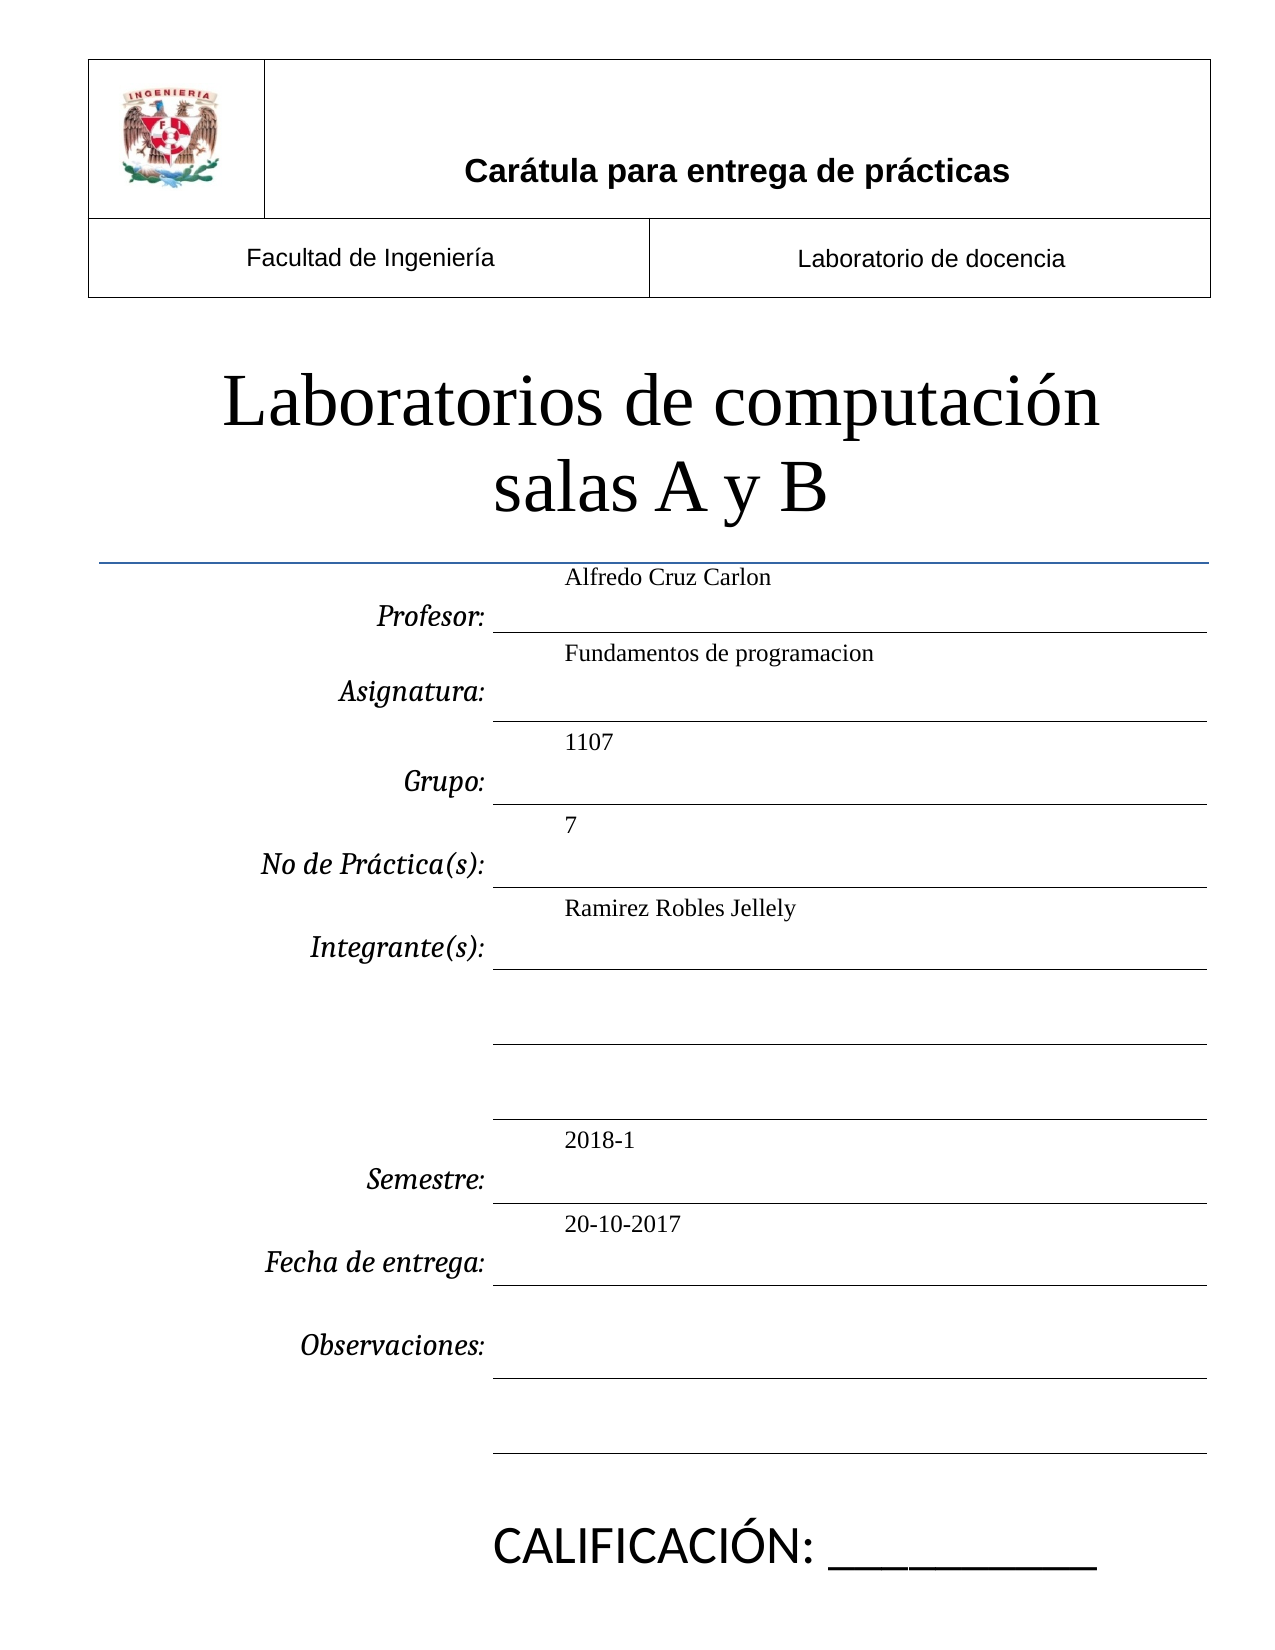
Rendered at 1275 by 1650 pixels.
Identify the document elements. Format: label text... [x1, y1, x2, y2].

table_cell Semestre: [118, 1119, 493, 1202]
table_header [493, 556, 1207, 562]
table_header Carátula para entrega de prácticas [265, 60, 1210, 217]
table_cell Asignatura: [118, 631, 493, 721]
table_cell Fecha de entrega: [118, 1203, 493, 1285]
table_cell 20-10-2017 [493, 1204, 1207, 1285]
table_cell Observaciones: [118, 1285, 493, 1378]
table_cell Ramirez Robles Jellely [493, 888, 1207, 969]
table_cell Laboratorio de docencia [650, 219, 1210, 297]
table_cell Fundamentos de programacion [493, 633, 1207, 721]
text Laboratorios de computación [118, 355, 1205, 441]
text salas A y B [118, 441, 1205, 528]
table_cell [493, 1286, 1207, 1378]
table_cell No de Práctica(s): [118, 804, 493, 887]
table_cell [493, 1379, 1207, 1453]
table_header Profesor: [118, 564, 493, 631]
table_cell 2018-1 [493, 1120, 1207, 1202]
table_cell [493, 970, 1207, 1044]
table_cell [493, 1045, 1207, 1119]
table_cell [118, 969, 493, 1044]
text CALIFICACIÓN: __________ [118, 1511, 1205, 1577]
table_cell 7 [493, 805, 1207, 887]
table_header [89, 60, 264, 217]
table_cell Integrante(s): [118, 887, 493, 969]
table_cell Facultad de Ingeniería [89, 219, 649, 297]
table_header Alfredo Cruz Carlon [493, 564, 1207, 631]
table_cell [118, 1378, 493, 1453]
table_cell [118, 1044, 493, 1119]
table_header [118, 556, 493, 562]
table_cell 1107 [493, 722, 1207, 804]
table_cell Grupo: [118, 721, 493, 804]
